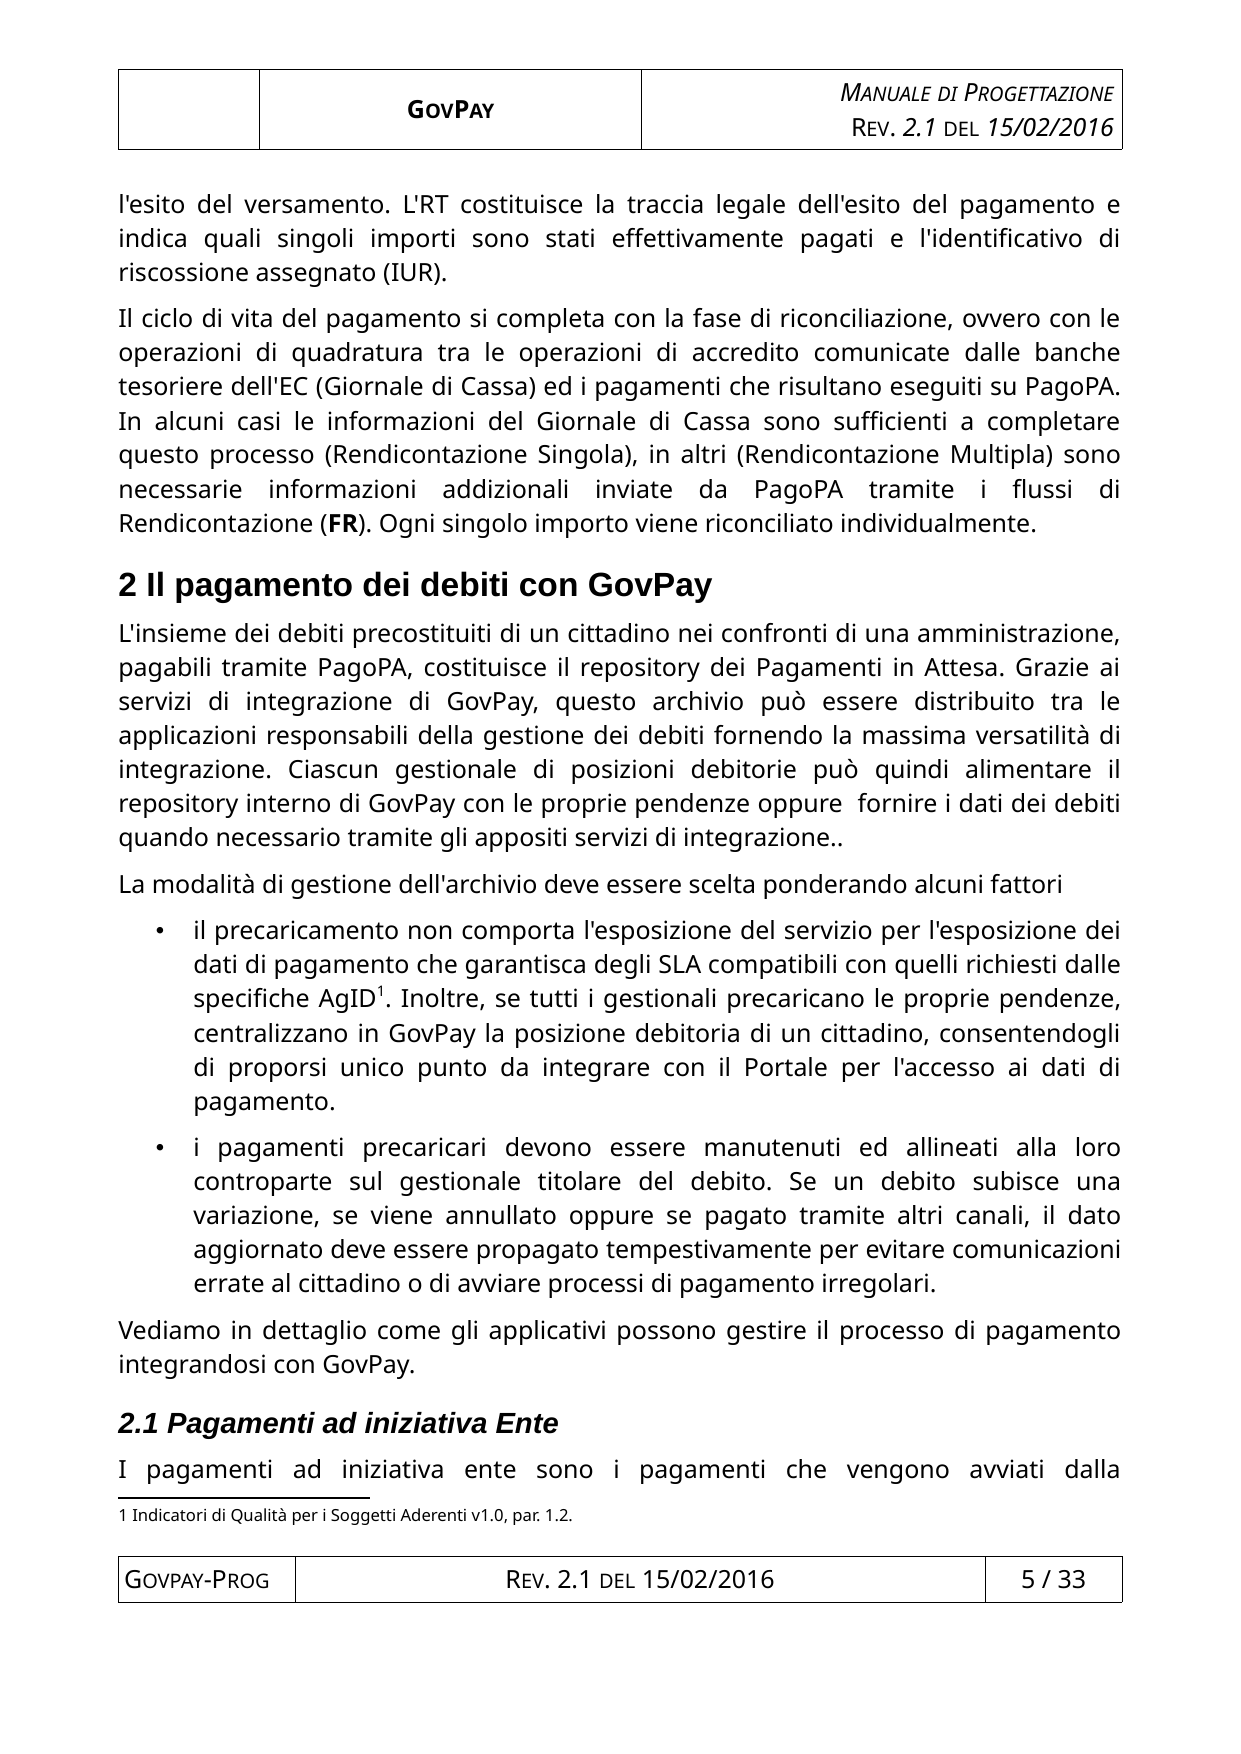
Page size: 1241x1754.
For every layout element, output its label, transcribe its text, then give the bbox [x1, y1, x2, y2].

subtitle Pagamenti ad iniziativa Ente [118, 1406, 1122, 1439]
text La modalità di gestione dell'archivio deve essere scelta ponderando alcuni fattori [118, 866, 1122, 901]
list Indicatori di Qualità per i Soggetti Aderenti v1.0, par. 1.2. [118, 1504, 1122, 1527]
text I pagamenti ad iniziativa ente sono i pagamenti che vengono avviati dalla [118, 1452, 1122, 1486]
subtitle Il pagamento dei debiti con GovPay [118, 564, 1122, 603]
text Vediamo in dettaglio come gli applicativi possono gestire il processo di pagamento integrandosi con GovPay. [118, 1313, 1122, 1381]
text L'insieme dei debiti precostituiti di un cittadino nei confronti di una amministrazione, pagabili tramite PagoPA, costituisce il repository dei Pagamenti in Attesa. Grazie ai servizi di integrazione di GovPay, questo archivio può essere distribuito tra le applicazioni responsabili della gestione dei debiti fornendo la massima versatilità di integrazione. Ciascun gestionale di posizioni debitorie può quindi alimentare il repository interno di GovPay con le proprie pendenze oppure fornire i dati dei debiti quando necessario tramite gli appositi servizi di integrazione.. [118, 616, 1122, 854]
text Il ciclo di vita del pagamento si completa con la fase di riconciliazione, ovvero con le operazioni di quadratura tra le operazioni di accredito comunicate dalle banche tesoriere dell'EC (Giornale di Cassa) ed i pagamenti che risultano eseguiti su PagoPA. In alcuni casi le informazioni del Giornale di Cassa sono sufficienti a completare questo processo (Rendicontazione Singola), in altri (Rendicontazione Multipla) sono necessarie informazioni addizionali inviate da PagoPA tramite i flussi di Rendicontazione (FR). Ogni singolo importo viene riconciliato individualmente. [118, 301, 1122, 539]
list i pagamenti precaricari devono essere manutenuti ed allineati alla loro controparte sul gestionale titolare del debito. Se un debito subisce una variazione, se viene annullato oppure se pagato tramite altri canali, il dato aggiornato deve essere propagato tempestivamente per evitare comunicazioni errate al cittadino o di avviare processi di pagamento irregolari. [156, 1130, 1122, 1300]
list il precaricamento non comporta l'esposizione del servizio per l'esposizione dei dati di pagamento che garantisca degli SLA compatibili con quelli richiesti dalle specifiche AgID. Inoltre, se tutti i gestionali precaricano le proprie pendenze, centralizzano in GovPay la posizione debitoria di un cittadino, consentendogli di proporsi unico punto da integrare con il Portale per l'accesso ai dati di pagamento. [156, 913, 1122, 1117]
text l'esito del versamento. L'RT costituisce la traccia legale dell'esito del pagamento e indica quali singoli importi sono stati effettivamente pagati e l'identificativo di riscossione assegnato (IUR). [118, 186, 1122, 288]
